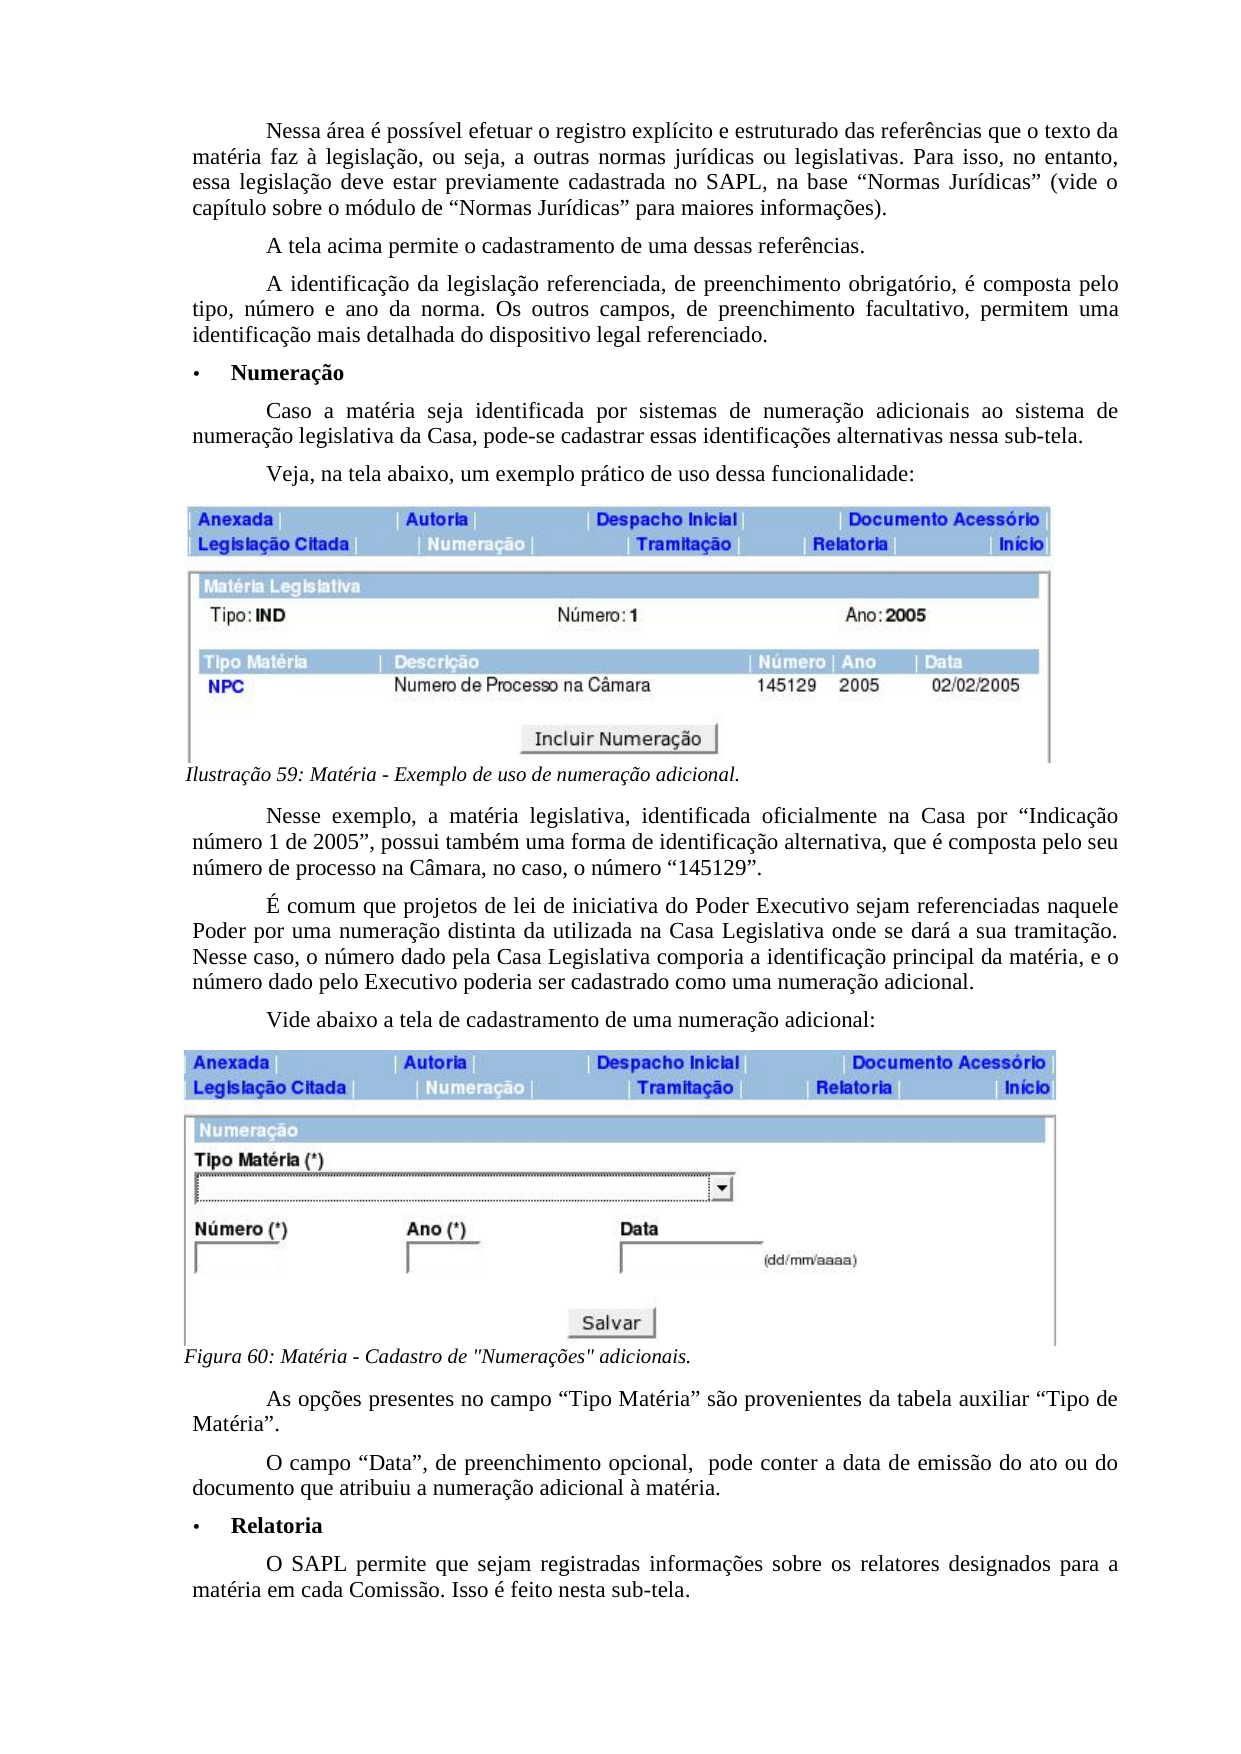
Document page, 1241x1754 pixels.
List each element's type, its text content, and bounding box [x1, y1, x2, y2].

text Ilustração 59: Matéria - Exemplo de uso de numeração adicional. [185, 763, 1055, 786]
text As opções presentes no campo “Tipo Matéria” são provenientes da tabela auxiliar “Tipo de Matéria”. [192, 1045, 1120, 1437]
text Figura 60: Matéria - Cadastro de "Numerações" adicionais. [184, 1346, 1056, 1368]
text Caso a matéria seja identificada por sistemas de numeração adicionais ao sistema de numeração legislativa da Casa, pode-se cadastrar essas identificações alternativas nessa sub-tela. [192, 398, 1120, 449]
text A identificação da legislação referenciada, de preenchimento obrigatório, é composta pelo tipo, número e ano da norma. Os outros campos, de preenchimento facultativo, permitem uma identificação mais detalhada do dispositivo legal referenciado. [192, 271, 1120, 347]
text O campo “Data”, de preenchimento opcional, pode conter a data de emissão do ato ou do documento que atribuiu a numeração adicional à matéria. [192, 1449, 1120, 1500]
text Vide abaixo a tela de cadastramento de uma numeração adicional: [192, 1007, 1120, 1033]
text Veja, na tela abaixo, um exemplo prático de uso dessa funcionalidade: [118, 461, 1120, 487]
text O SAPL permite que sejam registradas informações sobre os relatores designados para a matéria em cada Comissão. Isso é feito nesta sub-tela. [192, 1551, 1120, 1602]
picture [183, 1050, 1057, 1346]
text Nesse exemplo, a matéria legislativa, identificada oficialmente na Casa por “Indicação número 1 de 2005”, possui também uma forma de identificação alternativa, que é composta pelo seu número de processo na Câmara, no caso, o número “145129”. [192, 499, 1120, 880]
text É comum que projetos de lei de iniciativa do Poder Executivo sejam referenciadas naquele Poder por uma numeração distinta da utilizada na Casa Legislativa onde se dará a sua tramitação. Nesse caso, o número dado pela Casa Legislativa comporia a identificação principal da matéria, e o número dado pelo Executivo poderia ser cadastrado como uma numeração adicional. [192, 892, 1120, 994]
text Nessa área é possível efetuar o registro explícito e estruturado das referências que o texto da matéria faz à legislação, ou seja, a outras normas jurídicas ou legislativas. Para isso, no entanto, essa legislação deve estar previamente cadastrada no SAPL, na base “Normas Jurídicas” (vide o capítulo sobre o módulo de “Normas Jurídicas” para maiores informações). [192, 118, 1120, 220]
text A tela acima permite o cadastramento de uma dessas referências. [192, 233, 1120, 258]
list Relatoria [193, 1513, 1120, 1538]
picture [185, 504, 1055, 763]
list Numeração [193, 360, 1120, 385]
